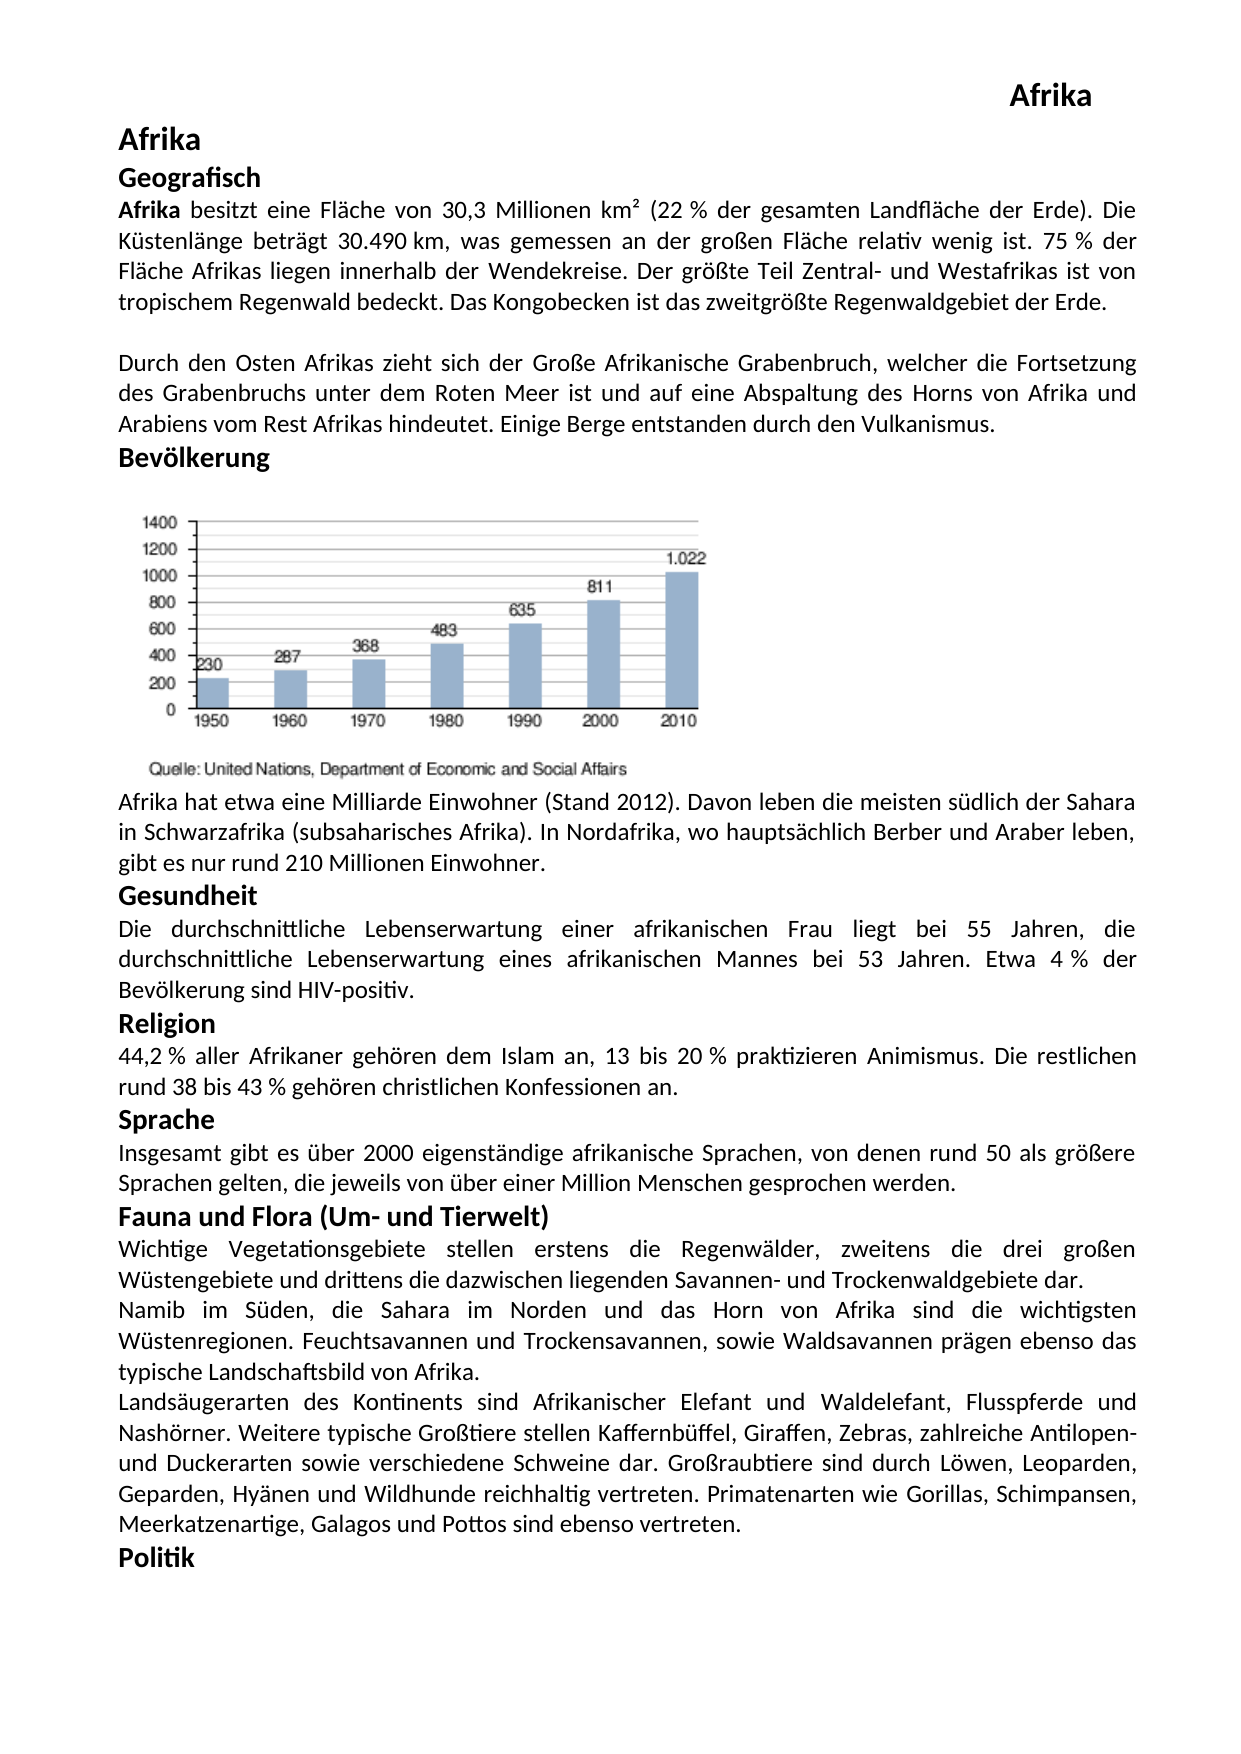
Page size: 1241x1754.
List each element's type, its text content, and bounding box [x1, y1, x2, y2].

text Politik [118, 1539, 1137, 1574]
text Afrika besitzt eine Fläche von 30,3 Millionen km² (22 % der gesamten Landfläche der Erde). Die Küstenlänge beträgt 30.490 km, was gemessen an der großen Fläche relativ wenig ist. 75 % der Fläche Afrikas liegen innerhalb der Wendekreise. Der größte Teil Zentral- und Westafrikas ist von tropischem Regenwald bedeckt. Das Kongobecken ist das zweitgrößte Regenwaldgebiet der Erde. [118, 194, 1137, 317]
text Fauna und Flora (Um- und Tierwelt) [118, 1198, 1137, 1234]
text Wichtige Vegetationsgebiete stellen erstens die Regenwälder, zweitens die drei großen Wüstengebiete und drittens die dazwischen liegenden Savannen- und Trockenwaldgebiete dar. [118, 1234, 1137, 1295]
text Afrika hat etwa eine Milliarde Einwohner (Stand 2012). Davon leben die meisten südlich der Sahara in Schwarzafrika (subsaharisches Afrika). In Nordafrika, wo hauptsächlich Berber und Araber leben, gibt es nur rund 210 Millionen Einwohner. [118, 786, 1137, 877]
text Gesundheit [118, 877, 1137, 913]
text 44,2 % aller Afrikaner gehören dem Islam an, 13 bis 20 % praktizieren Animismus. Die restlichen rund 38 bis 43 % gehören christlichen Konfessionen an. [118, 1040, 1137, 1101]
text Die durchschnittliche Lebenserwartung einer afrikanischen Frau liegt bei 55 Jahren, die durchschnittliche Lebenserwartung eines afrikanischen Mannes bei 53 Jahren. Etwa 4 % der Bevölkerung sind HIV-positiv. [118, 913, 1137, 1005]
text Sprache [118, 1101, 1137, 1137]
text Geografisch [118, 159, 1137, 194]
text Durch den Osten Afrikas zieht sich der Große Afrikanische Grabenbruch, welcher die Fortsetzung des Grabenbruchs unter dem Roten Meer ist und auf eine Abspaltung des Horns von Afrika und Arabiens vom Rest Afrikas hindeutet. Einige Berge entstanden durch den Vulkanismus. [118, 347, 1137, 439]
text Religion [118, 1005, 1137, 1040]
text Bevölkerung [118, 439, 1137, 474]
text Landsäugerarten des Kontinents sind Afrikanischer Elefant und Waldelefant, Flusspferde und Nashörner. Weitere typische Großtiere stellen Kaffernbüffel, Giraffen, Zebras, zahlreiche Antilopen- und Duckerarten sowie verschiedene Schweine dar. Großraubtiere sind durch Löwen, Leoparden, Geparden, Hyänen und Wildhunde reichhaltig vertreten. Primatenarten wie Gorillas, Schimpansen, Meerkatzenartige, Galagos und Pottos sind ebenso vertreten. [118, 1386, 1137, 1539]
text Afrika [118, 118, 1137, 159]
text Namib im Süden, die Sahara im Norden und das Horn von Afrika sind die wichtigsten Wüstenregionen. Feuchtsavannen und Trockensavannen, sowie Waldsavannen prägen ebenso das typische Landschaftsbild von Afrika. [118, 1295, 1137, 1386]
text Insgesamt gibt es über 2000 eigenständige afrikanische Sprachen, von denen rund 50 als größere Sprachen gelten, die jeweils von über einer Million Menschen gesprochen werden. [118, 1137, 1137, 1198]
